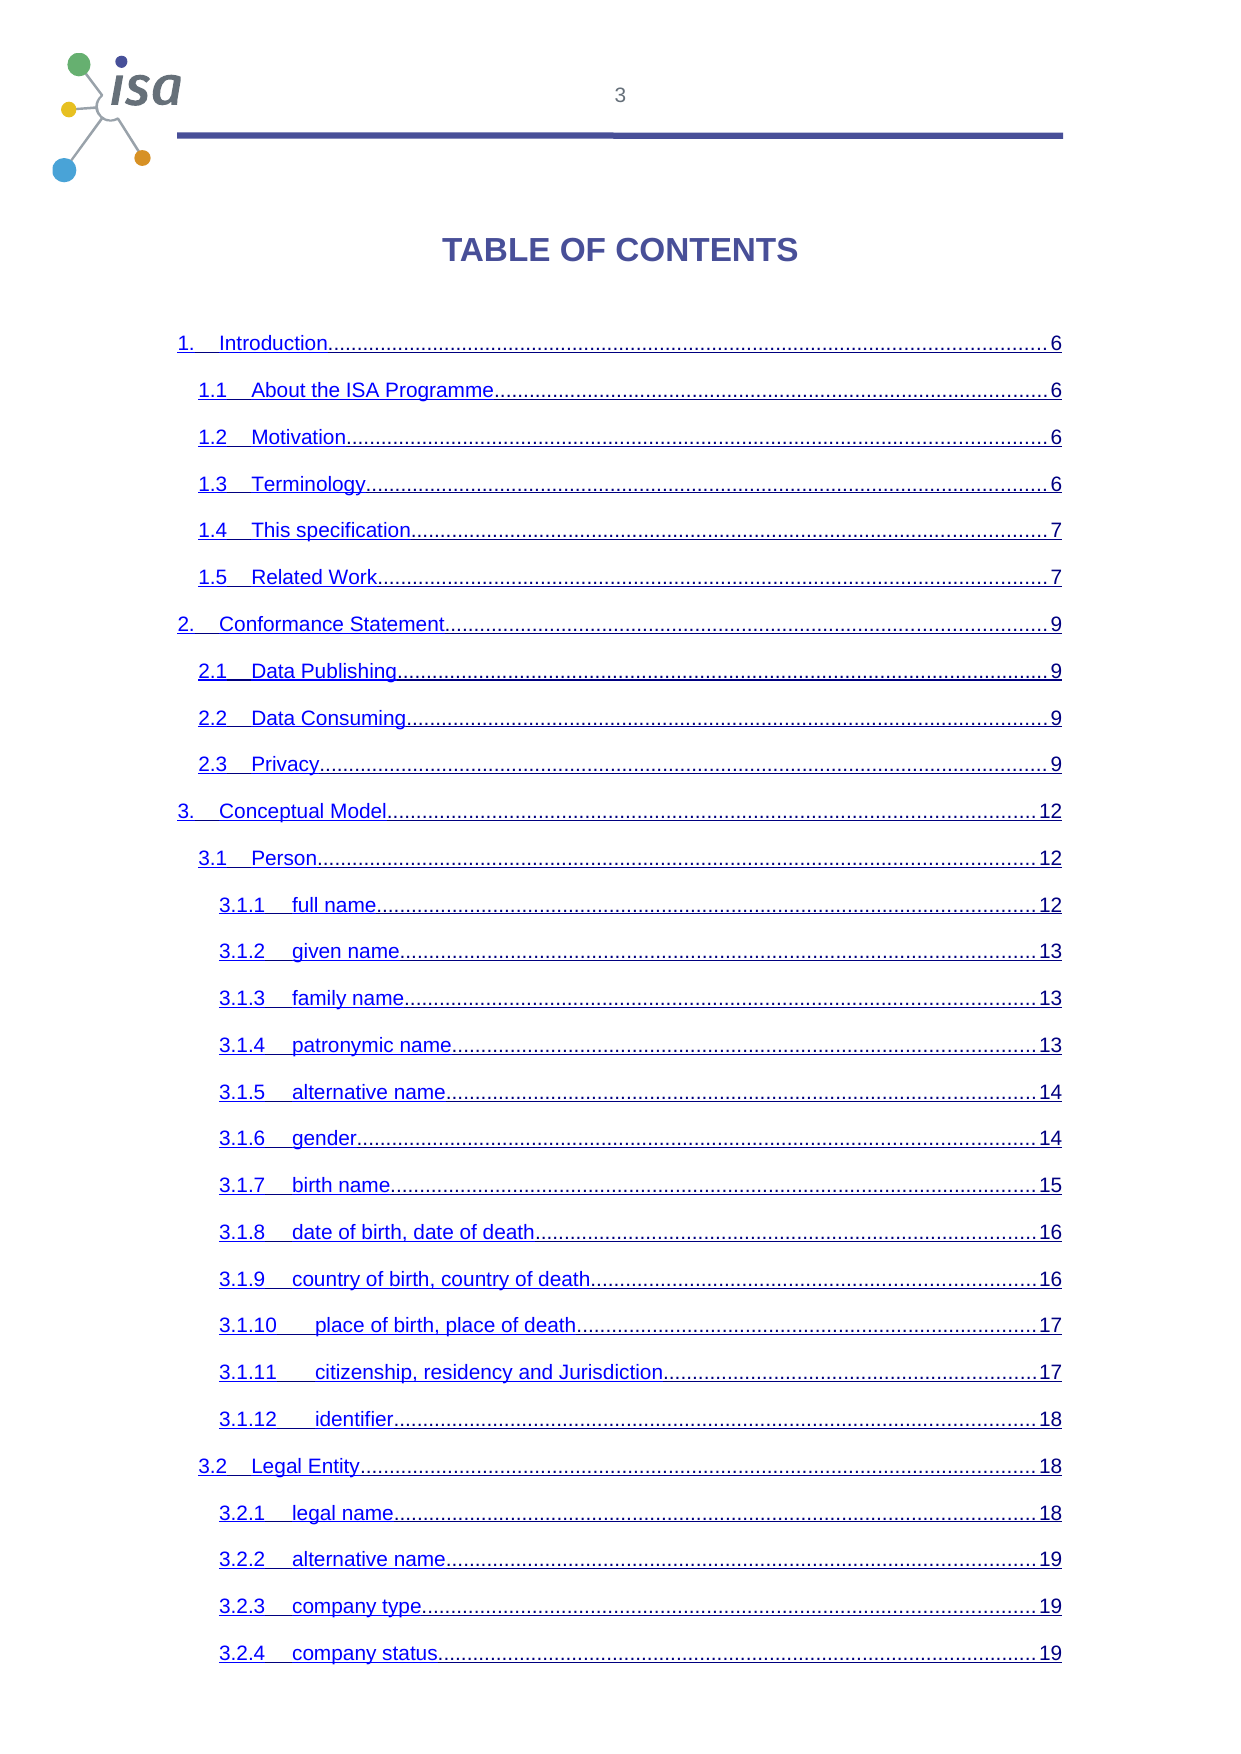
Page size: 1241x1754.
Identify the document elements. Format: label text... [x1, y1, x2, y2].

text 3.2.2 alternative name 19 [219, 1544, 1063, 1572]
text 3.2.4 company status 19 [219, 1638, 1063, 1666]
text 2.1 Data Publishing 9 [198, 656, 1063, 684]
text 3.2.3 company type 19 [219, 1591, 1063, 1619]
text 3.1.6 gender 14 [219, 1123, 1063, 1152]
text 3.1.3 family name 13 [219, 983, 1063, 1011]
text 3.1.5 alternative name 14 [219, 1077, 1063, 1105]
text 3.1.4 patronymic name 13 [219, 1030, 1063, 1058]
text 3.1.8 date of birth, date of death 16 [219, 1217, 1063, 1245]
text 3.2.1 legal name 18 [219, 1498, 1063, 1526]
text 1.1 About the ISA Programme 6 [198, 375, 1063, 403]
text 2.3 Privacy 9 [198, 749, 1063, 777]
text 3.1.11 citizenship, residency and Jurisdiction 17 [219, 1357, 1063, 1385]
text 3.1.10 place of birth, place of death 17 [219, 1311, 1063, 1339]
text 1. Introduction 6 [177, 328, 1063, 356]
title Table of Contents [177, 230, 1063, 269]
text 3.1 Person 12 [198, 843, 1063, 871]
text 3. Conceptual Model 12 [177, 796, 1063, 824]
text 1.3 Terminology 6 [198, 469, 1063, 497]
text 3.1.1 full name 12 [219, 890, 1063, 918]
text 1.4 This specification 7 [198, 516, 1063, 543]
text 2. Conformance Statement 9 [177, 609, 1063, 637]
text 3.1.7 birth name 15 [219, 1170, 1063, 1198]
text 3.1.12 identifier 18 [219, 1404, 1063, 1432]
text 3.1.2 given name 13 [219, 936, 1063, 964]
text 3.2 Legal Entity 18 [198, 1451, 1063, 1479]
text 1.2 Motivation 6 [198, 422, 1063, 450]
text 1.5 Related Work 7 [198, 562, 1063, 590]
text 2.2 Data Consuming 9 [198, 703, 1063, 731]
text 3.1.9 country of birth, country of death 16 [219, 1264, 1063, 1292]
